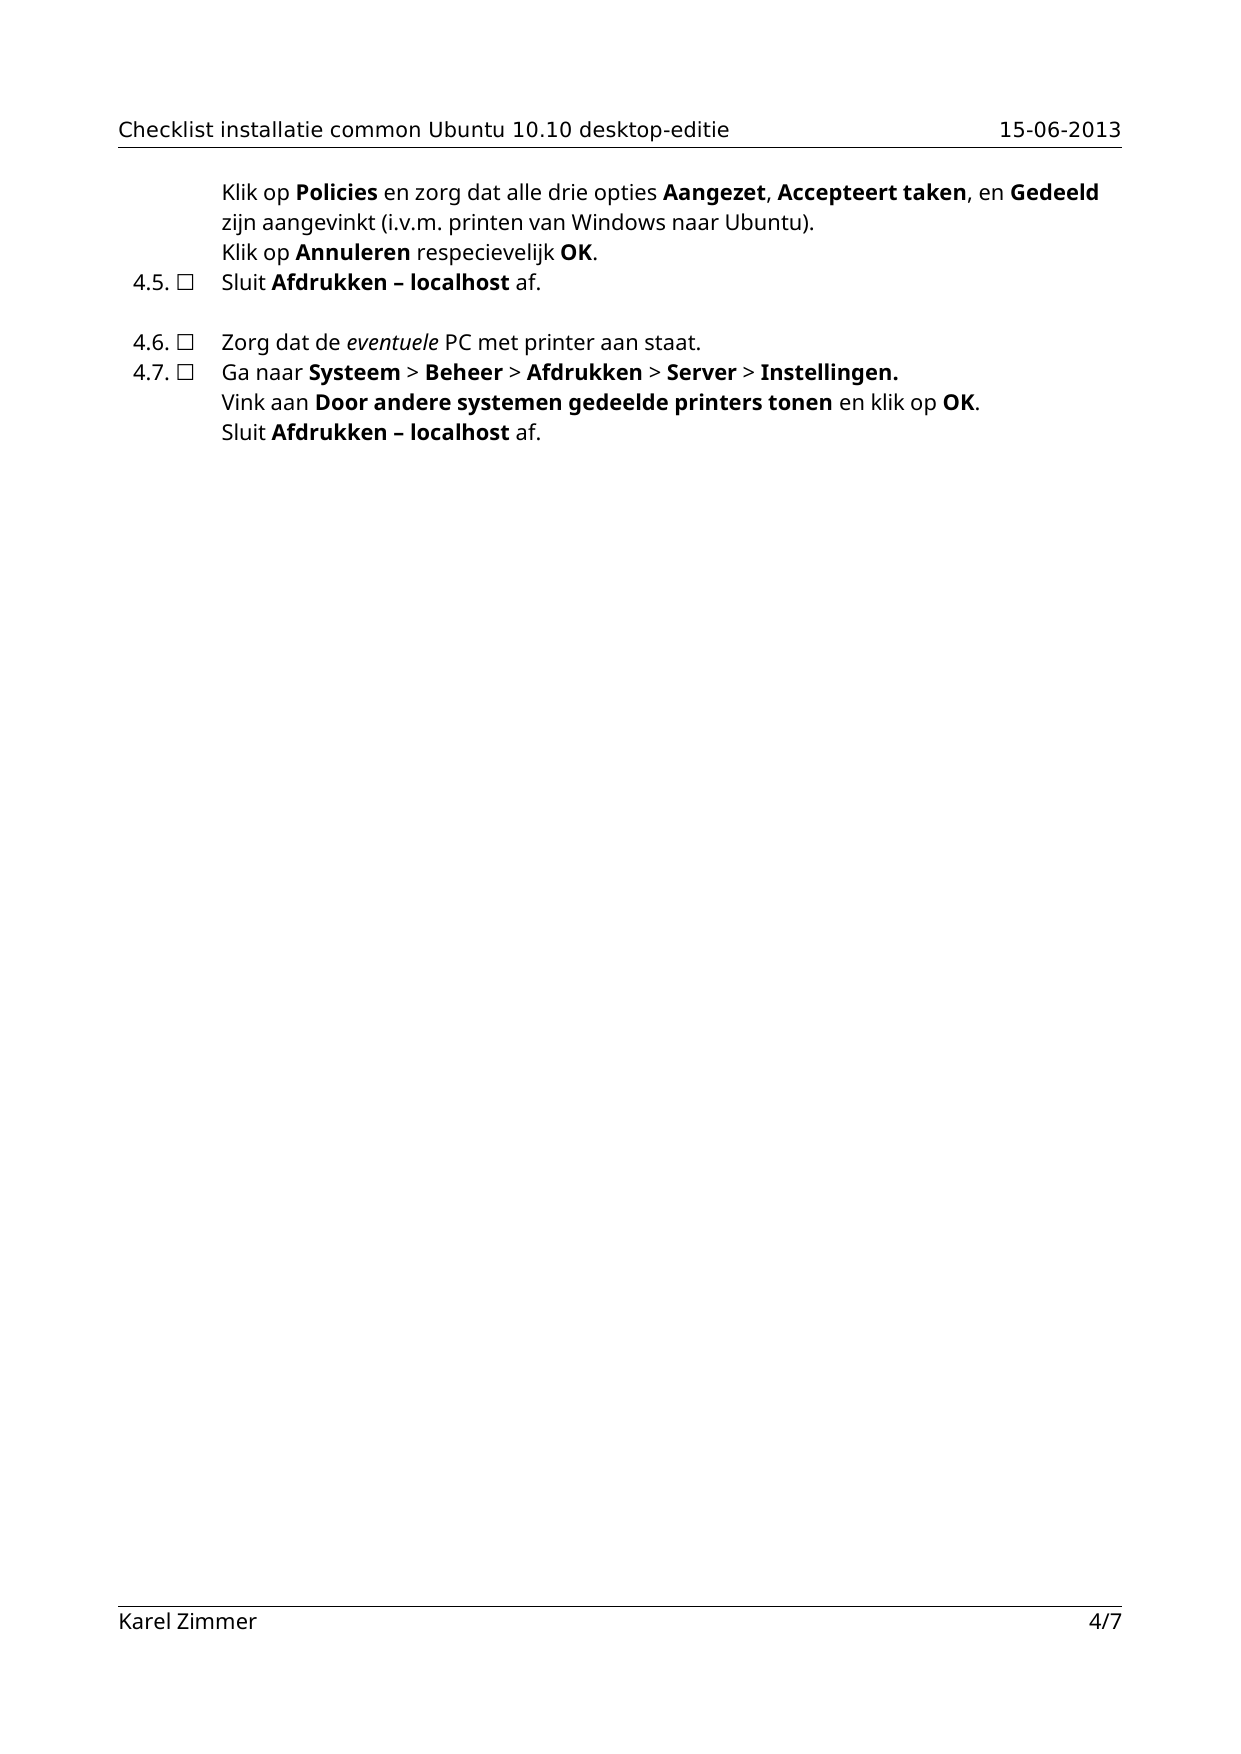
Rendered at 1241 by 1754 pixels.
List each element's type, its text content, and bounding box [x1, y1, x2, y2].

list Ga naar Systeem > Beheer > Afdrukken > Server > Instellingen. Vink aan Door andere systemen gedeelde printers tonen en klik op OK. Sluit Afdrukken – localhost af. [133, 357, 1122, 447]
list Sluit Afdrukken – localhost af. [133, 267, 1122, 297]
list Klik rechts op de printer en selecteer Eigenschappen. Klik op Policies en zorg dat alle drie opties Aangezet, Accepteert taken, en Gedeeld zijn aangevinkt (i.v.m. printen van Windows naar Ubuntu). Klik op Annuleren respecievelijk OK. [133, 177, 1122, 267]
list Zorg dat de eventuele PC met printer aan staat. [133, 327, 1122, 357]
